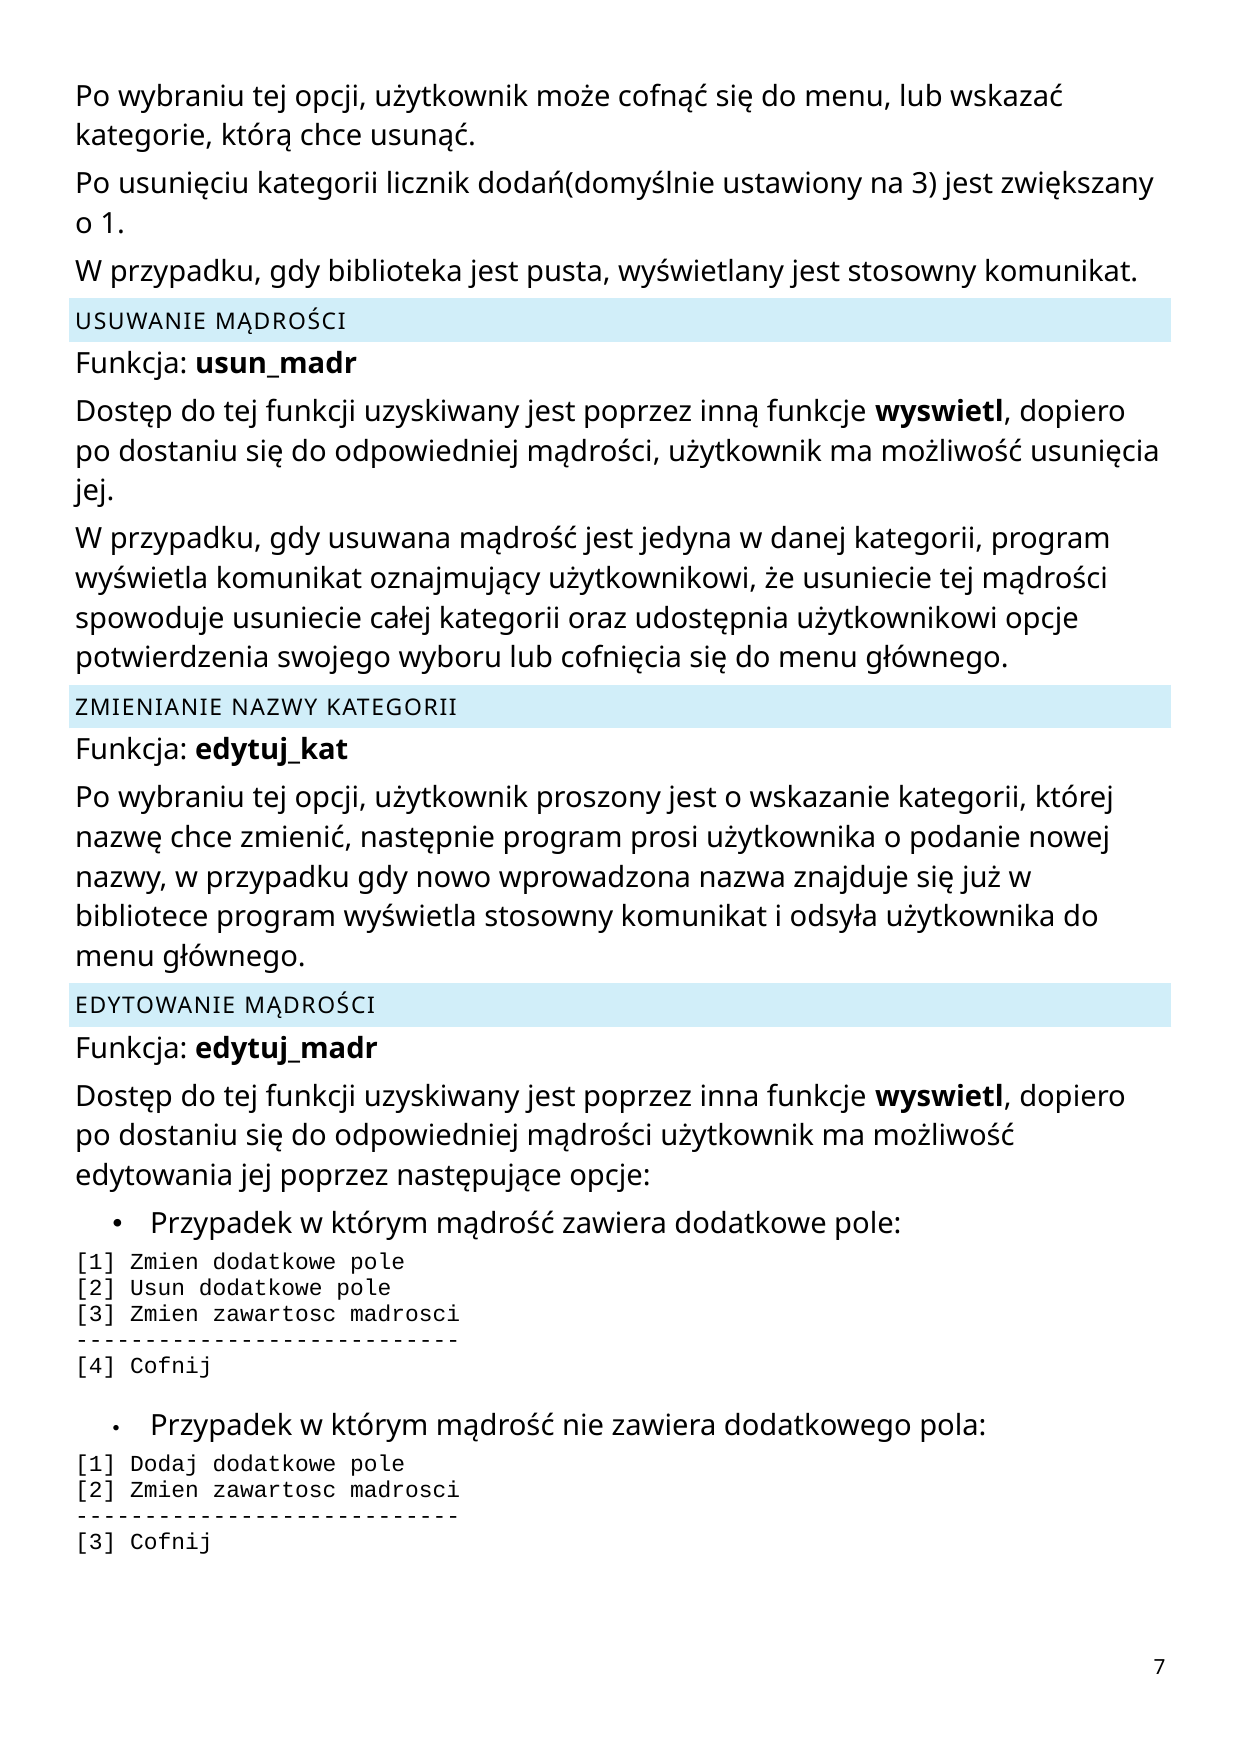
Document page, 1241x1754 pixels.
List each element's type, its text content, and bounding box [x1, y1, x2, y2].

text W przypadku, gdy usuwana mądrość jest jedyna w danej kategorii, program wyświetla komunikat oznajmujący użytkownikowi, że usuniecie tej mądrości spowoduje usuniecie całej kategorii oraz udostępnia użytkownikowi opcje potwierdzenia swojego wyboru lub cofnięcia się do menu głównego. [75, 518, 1165, 676]
text [1] Zmien dodatkowe pole [75, 1250, 1165, 1276]
text Po wybraniu tej opcji, użytkownik proszony jest o wskazanie kategorii, której nazwę chce zmienić, następnie program prosi użytkownika o podanie nowej nazwy, w przypadku gdy nowo wprowadzona nazwa znajduje się już w bibliotece program wyświetla stosowny komunikat i odsyła użytkownika do menu głównego. [75, 776, 1165, 975]
subtitle Edytowanie mądrości [75, 990, 1165, 1021]
text [2] Usun dodatkowe pole [75, 1276, 1165, 1302]
text Funkcja: edytuj_kat [75, 728, 1165, 768]
text Dostęp do tej funkcji uzyskiwany jest poprzez inna funkcje wyswietl, dopiero po dostaniu się do odpowiedniej mądrości użytkownik ma możliwość edytowania jej poprzez następujące opcje: [75, 1075, 1165, 1194]
text Funkcja: edytuj_madr [75, 1027, 1165, 1067]
text [2] Zmien zawartosc madrosci [75, 1478, 1165, 1504]
text Po wybraniu tej opcji, użytkownik może cofnąć się do menu, lub wskazać kategorie, którą chce usunąć. [75, 75, 1165, 154]
text Dostęp do tej funkcji uzyskiwany jest poprzez inną funkcje wyswietl, dopiero po dostaniu się do odpowiedniej mądrości, użytkownik ma możliwość usunięcia jej. [75, 390, 1165, 509]
subtitle Zmienianie nazwy kategorii [75, 691, 1165, 722]
text [3] Cofnij [75, 1530, 1165, 1556]
list Przypadek w którym mądrość zawiera dodatkowe pole: [112, 1202, 1165, 1242]
text [3] Zmien zawartosc madrosci [75, 1302, 1165, 1328]
text Funkcja: usun_madr [75, 342, 1165, 382]
text ---------------------------- [75, 1328, 1165, 1354]
subtitle Usuwanie mądrości [75, 305, 1165, 336]
list Przypadek w którym mądrość nie zawiera dodatkowego pola: [112, 1404, 1165, 1444]
text Po usunięciu kategorii licznik dodań(domyślnie ustawiony na 3) jest zwiększany o 1. [75, 163, 1165, 242]
text [1] Dodaj dodatkowe pole [75, 1452, 1165, 1478]
text [4] Cofnij [75, 1354, 1165, 1380]
text W przypadku, gdy biblioteka jest pusta, wyświetlany jest stosowny komunikat. [75, 250, 1165, 290]
text ---------------------------- [75, 1504, 1165, 1530]
